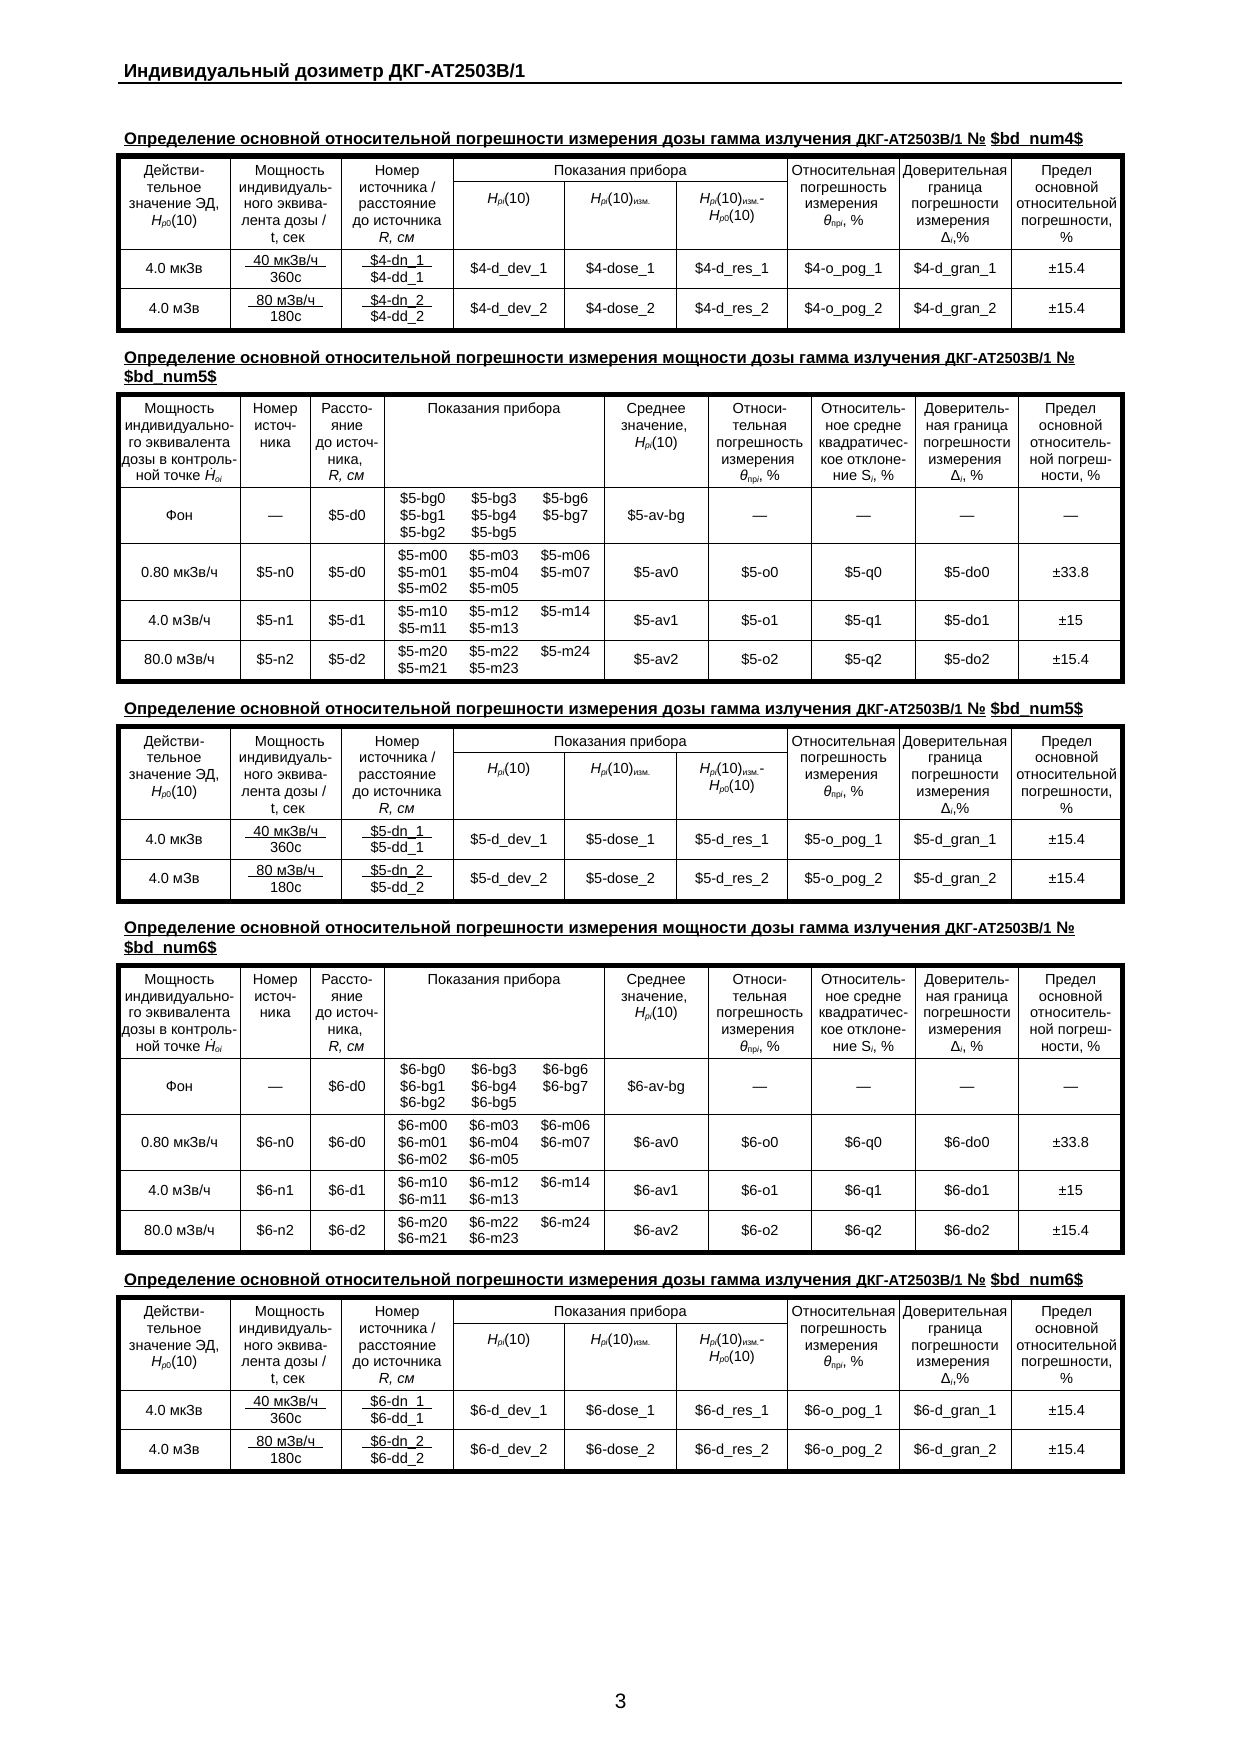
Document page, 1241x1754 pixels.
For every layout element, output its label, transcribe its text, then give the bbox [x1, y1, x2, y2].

table_cell $6-av-bg [605, 1059, 708, 1114]
table_cell Hpi(10) [454, 182, 564, 248]
table_cell Мощность индивидуаль-ного эквива-лента дозы / t, сек [231, 729, 341, 819]
table_cell ±15.4 [1012, 250, 1120, 288]
table_cell $6-dose_1 [565, 1391, 676, 1429]
table_cell $4-dose_2 [565, 289, 676, 328]
table_cell $5-m10 $5-m11 $5-m12 $5-m13 $5-m14 [385, 601, 604, 639]
table_cell $5-do2 [916, 641, 1018, 679]
table_cell Hpi(10)изм.-Hp0(10) [677, 753, 787, 819]
table_cell Предел основной относитель-ной погреш-ности, % [1019, 968, 1120, 1057]
table_cell Номер источ-ника [241, 397, 310, 487]
table_cell $5-av-bg [605, 488, 708, 543]
table_cell $6-m20 $6-m21 $6-m22 $6-m23 $6-m24 [385, 1211, 604, 1250]
table_cell $5-d_gran_2 [900, 860, 1011, 898]
table_cell Относительная погрешность измерения θпрi, % [788, 729, 899, 819]
table_cell 80 мЗв/ч 180c [231, 1430, 341, 1469]
table_header Определение основной относительной погрешности измерения дозы гамма излучения ДКГ-АТ2503B/1 № $bd_num5$ [118, 684, 1122, 724]
table_header Определение основной относительной погрешности измерения мощности дозы гамма излучения ДКГ-АТ2503B/1 № $bd_num5$ [118, 333, 1122, 392]
table_cell — [916, 488, 1018, 543]
table_cell $6-o1 [709, 1171, 811, 1210]
table_cell $5-d_res_2 [677, 860, 787, 898]
table_cell $5-q2 [812, 641, 915, 679]
table_cell $5-d2 [311, 641, 384, 679]
table_cell $6-dose_2 [565, 1430, 676, 1469]
table_cell $6-d_dev_1 [454, 1391, 564, 1429]
table_cell Относительная погрешность измерения θпрi, % [788, 159, 899, 248]
table_cell Показания прибора [385, 968, 604, 1057]
table_cell Среднее значение, Hpi(10) [605, 397, 708, 487]
table_cell $5-n0 [241, 544, 310, 600]
table_cell $6-d_res_1 [677, 1391, 787, 1429]
table_cell — [1019, 1059, 1120, 1114]
table_cell Показания прибора [454, 1300, 787, 1323]
table_cell Доверитель-ная граница погрешности измерения Δi, % [916, 397, 1018, 487]
table_cell $6-d2 [311, 1211, 384, 1250]
table_cell $6-bg0 $6-bg1 $6-bg2 $6-bg3 $6-bg4 $6-bg5 $6-bg6 $6-bg7 [385, 1059, 604, 1114]
table_cell Доверительная граница погрешности измерения Δi,% [900, 729, 1011, 819]
table_cell $6-do1 [916, 1171, 1018, 1210]
table_cell $5-d_dev_1 [454, 820, 564, 859]
table_cell $5-q1 [812, 601, 915, 639]
table_cell $6-av1 [605, 1171, 708, 1210]
table_cell $5-dose_1 [565, 820, 676, 859]
table_cell $5-dn_1 $5-dd_1 [342, 820, 453, 859]
table_cell $6-n1 [241, 1171, 310, 1210]
table_cell — [241, 488, 310, 543]
table_cell Действи-тельное значение ЭД, Hp0(10) [121, 729, 230, 819]
table_cell Предел основной относитель-ной погреш-ности, % [1019, 397, 1120, 487]
table_cell $6-q0 [812, 1115, 915, 1170]
table_cell 80.0 мЗв/ч [121, 1211, 240, 1250]
table_cell 40 мкЗв/ч 360c [231, 820, 341, 859]
table_cell $5-d0 [311, 488, 384, 543]
table_cell Доверительная граница погрешности измерения Δi,% [900, 159, 1011, 248]
table_cell Показания прибора [454, 729, 787, 752]
table_cell $4-d_dev_1 [454, 250, 564, 288]
table_cell $5-do1 [916, 601, 1018, 639]
table_cell ±15.4 [1012, 1391, 1120, 1429]
table_cell $5-o_pog_1 [788, 820, 899, 859]
table_cell $6-d1 [311, 1171, 384, 1210]
table_cell $5-do0 [916, 544, 1018, 600]
table_cell $4-dn_2 $4-dd_2 [342, 289, 453, 328]
table_cell $4-dn_1 $4-dd_1 [342, 250, 453, 288]
table_cell Hpi(10) [454, 1324, 564, 1390]
table_cell $6-d_res_2 [677, 1430, 787, 1469]
table_cell Доверитель-ная граница погрешности измерения Δi, % [916, 968, 1018, 1057]
table_cell Мощность индивидуаль-ного эквива-лента дозы / t, сек [231, 159, 341, 248]
table_cell $6-o2 [709, 1211, 811, 1250]
table_cell $5-d_gran_1 [900, 820, 1011, 859]
table_cell $6-av0 [605, 1115, 708, 1170]
table_cell $5-av0 [605, 544, 708, 600]
table_cell $5-n2 [241, 641, 310, 679]
table_cell 4.0 мЗв [121, 1430, 230, 1469]
table_cell $6-m00 $6-m01 $6-m02 $6-m03 $6-m04 $6-m05 $6-m06 $6-m07 [385, 1115, 604, 1170]
table_cell $5-d1 [311, 601, 384, 639]
table_cell $6-dn_2 $6-dd_2 [342, 1430, 453, 1469]
table_cell $4-d_dev_2 [454, 289, 564, 328]
table_cell $6-d_dev_2 [454, 1430, 564, 1469]
table_cell Hpi(10)изм. [565, 1324, 676, 1390]
table_cell $5-m20 $5-m21 $5-m22 $5-m23 $5-m24 [385, 641, 604, 679]
table_cell Hpi(10)изм.-Hp0(10) [677, 182, 787, 248]
table_cell Среднее значение, Hpi(10) [605, 968, 708, 1057]
table_cell $5-n1 [241, 601, 310, 639]
table_cell — [1019, 488, 1120, 543]
table_header Определение основной относительной погрешности измерения дозы гамма излучения ДКГ-АТ2503B/1 № $bd_num6$ [118, 1255, 1122, 1294]
table_cell $6-q1 [812, 1171, 915, 1210]
table_cell Номер источника / расстояние до источника R, см [342, 159, 453, 248]
table_cell $6-do0 [916, 1115, 1018, 1170]
table_cell Относитель-ное средне квадратичес-кое отклоне-ние Si, % [812, 968, 915, 1057]
table_cell $5-m00 $5-m01 $5-m02 $5-m03 $5-m04 $5-m05 $5-m06 $5-m07 [385, 544, 604, 600]
table_cell Предел основной относительной погрешности, % [1012, 1300, 1120, 1390]
table_cell $4-d_res_2 [677, 289, 787, 328]
table_cell — [241, 1059, 310, 1114]
table_cell $6-n0 [241, 1115, 310, 1170]
table_cell $4-d_gran_2 [900, 289, 1011, 328]
table_cell $5-av2 [605, 641, 708, 679]
table_cell Hpi(10)изм. [565, 753, 676, 819]
table_cell ±15 [1019, 601, 1120, 639]
table_cell $4-o_pog_2 [788, 289, 899, 328]
table_cell ±15.4 [1012, 820, 1120, 859]
table_cell Показания прибора [454, 159, 787, 181]
table_cell $5-d0 [311, 544, 384, 600]
table_cell Hpi(10)изм.-Hp0(10) [677, 1324, 787, 1390]
table_cell $5-o_pog_2 [788, 860, 899, 898]
table_cell 80 мЗв/ч 180c [231, 860, 341, 898]
table_cell — [709, 1059, 811, 1114]
table_cell Действи-тельное значение ЭД, Hp0(10) [121, 1300, 230, 1390]
table_cell Фон [121, 1059, 240, 1114]
table_cell Относительная погрешность измерения θпрi, % [788, 1300, 899, 1390]
table_cell $4-d_gran_1 [900, 250, 1011, 288]
table_cell Мощность индивидуально-го эквивалента дозы в контроль-ной точке Ḣoi [121, 968, 240, 1057]
table_cell — [709, 488, 811, 543]
table_cell 4.0 мкЗв [121, 1391, 230, 1429]
table_cell $5-o2 [709, 641, 811, 679]
table_cell $6-d_gran_2 [900, 1430, 1011, 1469]
table_cell $5-av1 [605, 601, 708, 639]
table_cell $6-q2 [812, 1211, 915, 1250]
table_cell — [916, 1059, 1018, 1114]
table_cell $5-q0 [812, 544, 915, 600]
table_cell Номер источ-ника [241, 968, 310, 1057]
table_cell Относитель-ное средне квадратичес-кое отклоне-ние Si, % [812, 397, 915, 487]
table_cell 80 мЗв/ч 180c [231, 289, 341, 328]
table_cell $6-d0 [311, 1115, 384, 1170]
table_cell $5-d_dev_2 [454, 860, 564, 898]
table_cell $5-dn_2 $5-dd_2 [342, 860, 453, 898]
table_cell Фон [121, 488, 240, 543]
table_cell $5-dose_2 [565, 860, 676, 898]
table_cell Относи-тельная погрешность измерения θпрi, % [709, 968, 811, 1057]
table_cell $5-d_res_1 [677, 820, 787, 859]
table_cell Доверительная граница погрешности измерения Δi,% [900, 1300, 1011, 1390]
table_cell 4.0 мЗв [121, 860, 230, 898]
table_cell ±33.8 [1019, 1115, 1120, 1170]
table_header Определение основной относительной погрешности измерения мощности дозы гамма излучения ДКГ-АТ2503B/1 № $bd_num6$ [118, 904, 1122, 962]
table_cell 4.0 мкЗв [121, 250, 230, 288]
table_cell 4.0 мЗв/ч [121, 601, 240, 639]
table_cell 4.0 мкЗв [121, 820, 230, 859]
table_cell $6-do2 [916, 1211, 1018, 1250]
table_cell Относи-тельная погрешность измерения θпрi, % [709, 397, 811, 487]
table_cell $6-d_gran_1 [900, 1391, 1011, 1429]
table_cell 40 мкЗв/ч 360c [231, 1391, 341, 1429]
table_cell 40 мкЗв/ч 360c [231, 250, 341, 288]
table_cell $6-o_pog_2 [788, 1430, 899, 1469]
table_cell 4.0 мЗв/ч [121, 1171, 240, 1210]
table_cell $5-bg0 $5-bg1 $5-bg2 $5-bg3 $5-bg4 $5-bg5 $5-bg6 $5-bg7 [385, 488, 604, 543]
table_cell ±33.8 [1019, 544, 1120, 600]
table_cell Hpi(10)изм. [565, 182, 676, 248]
table_cell Показания прибора [385, 397, 604, 487]
table_cell $6-o_pog_1 [788, 1391, 899, 1429]
table_cell 4.0 мЗв [121, 289, 230, 328]
table_cell $6-n2 [241, 1211, 310, 1250]
table_cell Мощность индивидуаль-ного эквива-лента дозы / t, сек [231, 1300, 341, 1390]
table_cell ±15.4 [1012, 289, 1120, 328]
table_cell $5-o1 [709, 601, 811, 639]
table_cell 80.0 мЗв/ч [121, 641, 240, 679]
table_cell $6-m10 $6-m11 $6-m12 $6-m13 $6-m14 [385, 1171, 604, 1210]
table_cell Мощность индивидуально-го эквивалента дозы в контроль-ной точке Ḣoi [121, 397, 240, 487]
table_cell 0.80 мкЗв/ч [121, 1115, 240, 1170]
table_cell Рассто-яние до источ-ника, R, см [311, 397, 384, 487]
table_cell Hpi(10) [454, 753, 564, 819]
table_cell Номер источника / расстояние до источника R, см [342, 729, 453, 819]
table_cell $5-o0 [709, 544, 811, 600]
table_cell Рассто-яние до источ-ника, R, см [311, 968, 384, 1057]
table_cell ±15 [1019, 1171, 1120, 1210]
table_cell $6-o0 [709, 1115, 811, 1170]
table_cell $4-d_res_1 [677, 250, 787, 288]
table_cell Действи-тельное значение ЭД, Hp0(10) [121, 159, 230, 248]
table_cell ±15.4 [1019, 641, 1120, 679]
table_cell $6-dn_1 $6-dd_1 [342, 1391, 453, 1429]
table_cell ±15.4 [1019, 1211, 1120, 1250]
table_cell — [812, 1059, 915, 1114]
table_cell Номер источника / расстояние до источника R, см [342, 1300, 453, 1390]
table_cell $4-o_pog_1 [788, 250, 899, 288]
table_cell Предел основной относительной погрешности, % [1012, 159, 1120, 248]
table_cell — [812, 488, 915, 543]
table_cell $6-d0 [311, 1059, 384, 1114]
table_cell $4-dose_1 [565, 250, 676, 288]
table_cell 0.80 мкЗв/ч [121, 544, 240, 600]
table_cell Предел основной относительной погрешности, % [1012, 729, 1120, 819]
table_cell ±15.4 [1012, 1430, 1120, 1469]
table_header Определение основной относительной погрешности измерения дозы гамма излучения ДКГ-АТ2503B/1 № $bd_num4$ [118, 114, 1122, 153]
table_cell $6-av2 [605, 1211, 708, 1250]
table_cell ±15.4 [1012, 860, 1120, 898]
